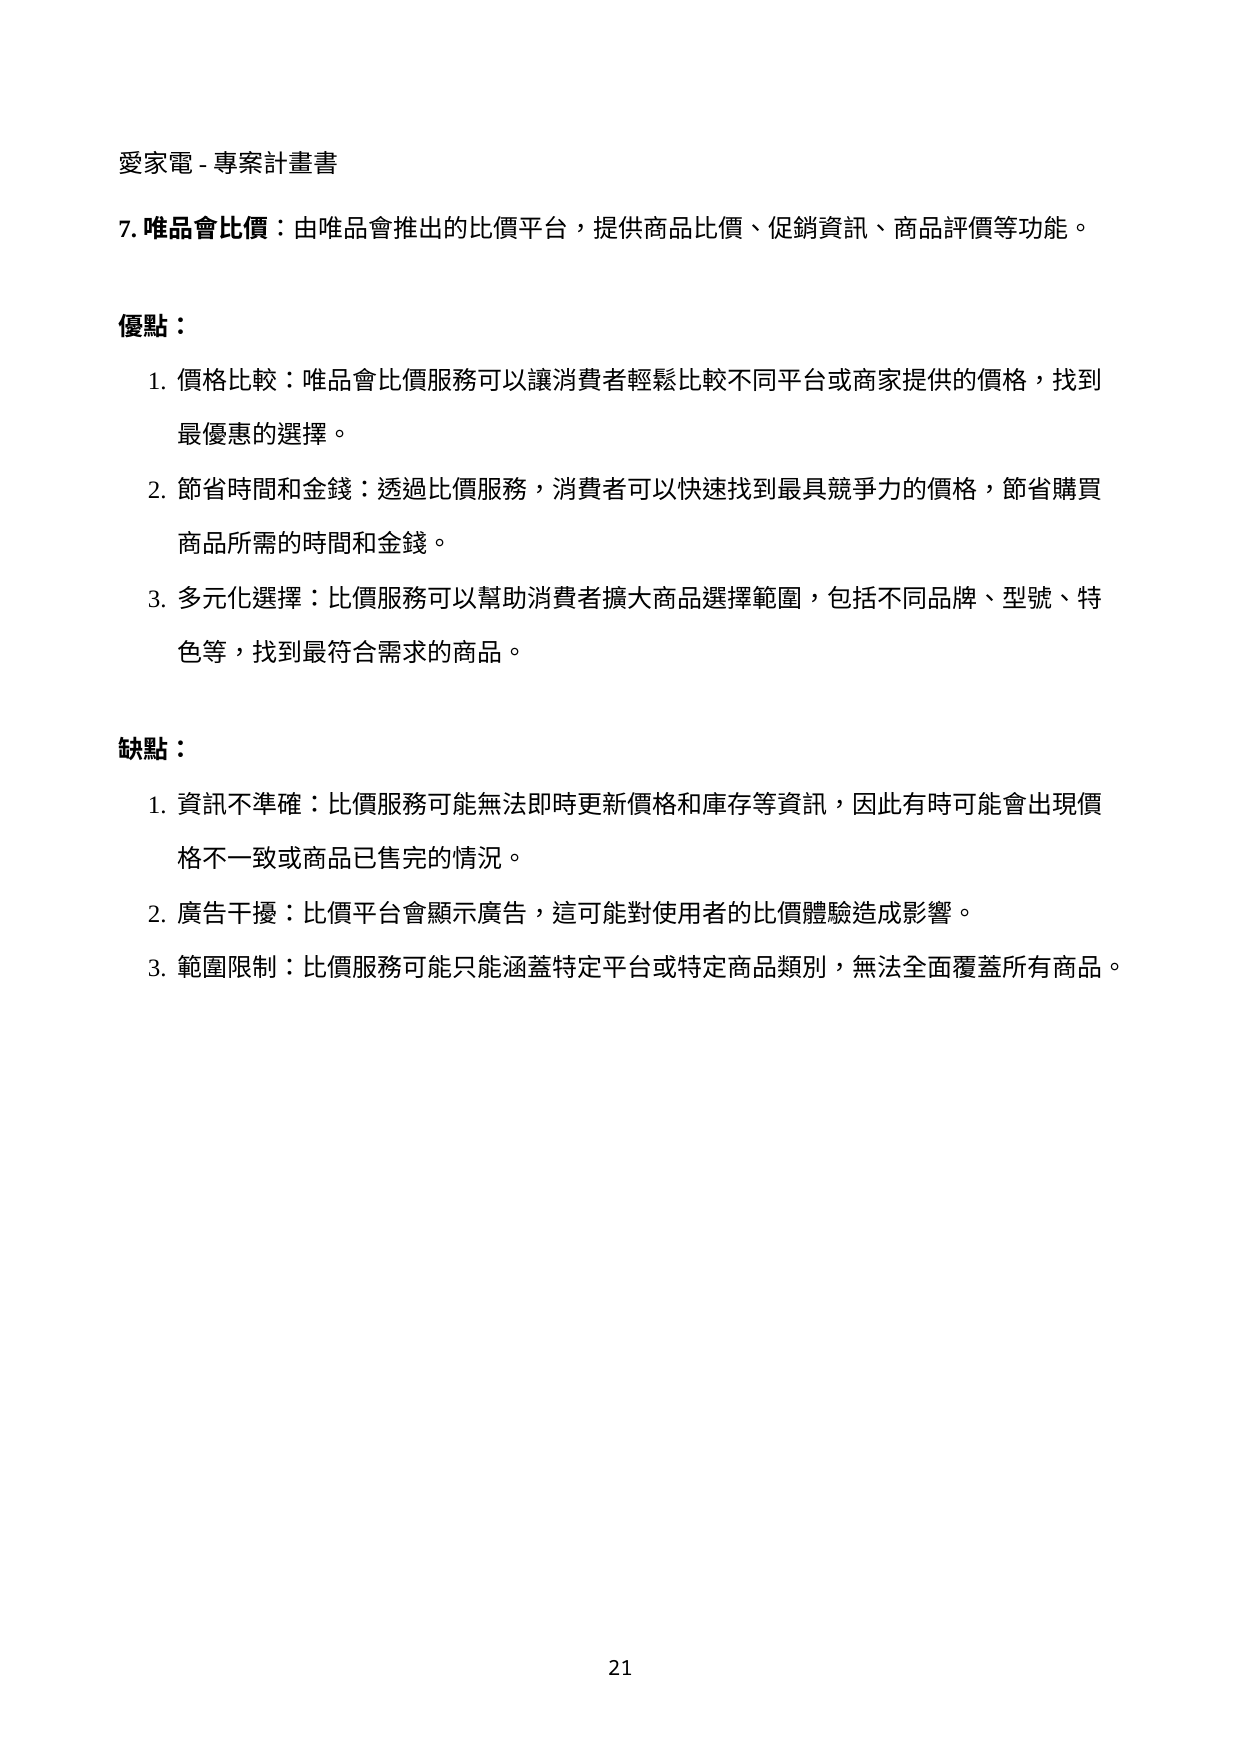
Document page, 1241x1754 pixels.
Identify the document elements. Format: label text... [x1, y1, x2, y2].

list 節省時間和金錢：透過比價服務，消費者可以快速找到最具競爭力的價格，節省購買商品所需的時間和金錢。 [148, 469, 1122, 560]
list 資訊不準確：比價服務可能無法即時更新價格和庫存等資訊，因此有時可能會出現價格不一致或商品已售完的情況。 [148, 784, 1122, 875]
text 7. 唯品會比價：由唯品會推出的比價平台，提供商品比價、促銷資訊、商品評價等功能。 [118, 209, 1122, 245]
list 範圍限制：比價服務可能只能涵蓋特定平台或特定商品類別，無法全面覆蓋所有商品。 [148, 947, 1122, 984]
text 優點： [118, 306, 1122, 342]
list 價格比較：唯品會比價服務可以讓消費者輕鬆比較不同平台或商家提供的價格，找到最優惠的選擇。 [148, 361, 1122, 451]
list 多元化選擇：比價服務可以幫助消費者擴大商品選擇範圍，包括不同品牌、型號、特色等，找到最符合需求的商品。 [148, 578, 1122, 669]
text 缺點： [118, 730, 1122, 766]
list 廣告干擾：比價平台會顯示廣告，這可能對使用者的比價體驗造成影響。 [148, 893, 1122, 929]
